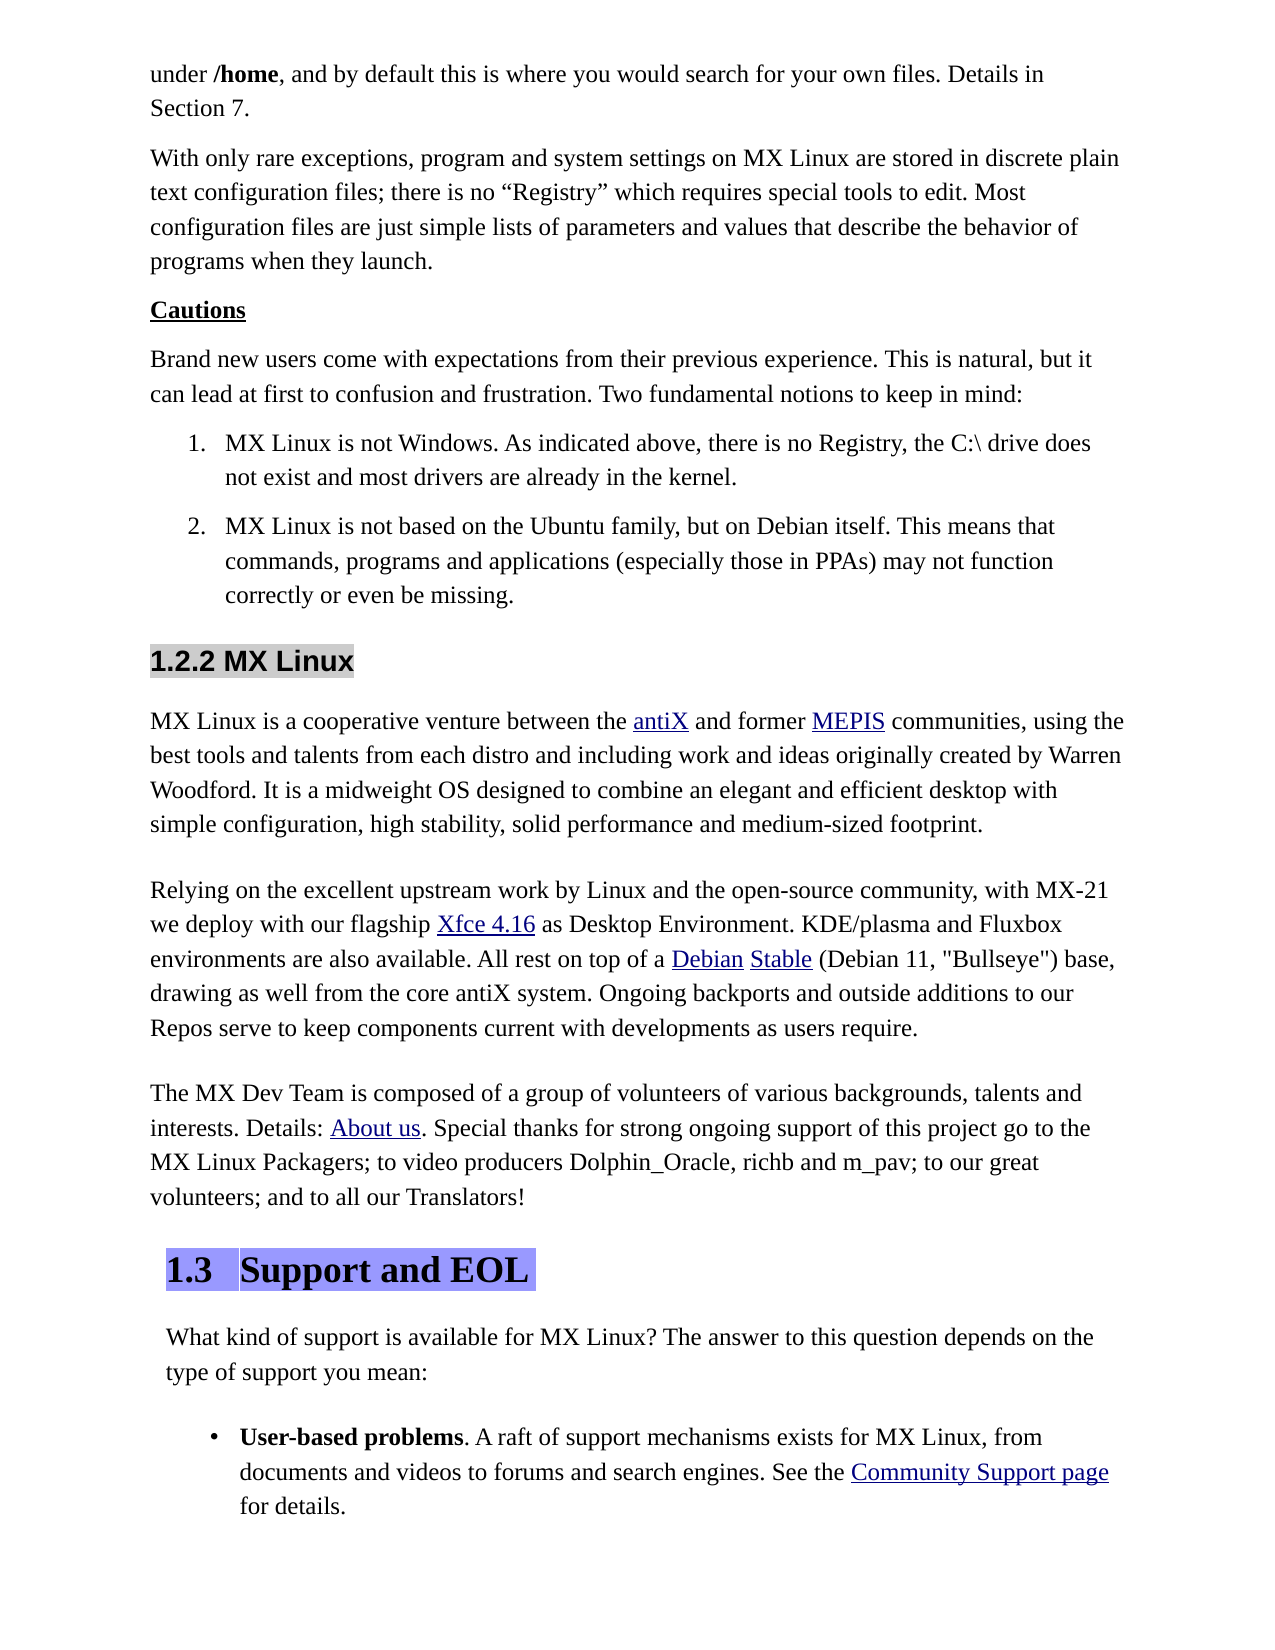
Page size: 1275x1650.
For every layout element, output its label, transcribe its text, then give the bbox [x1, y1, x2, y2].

text What kind of support is available for MX Linux? The answer to this question depends on the type of support you mean: [166, 1322, 1109, 1385]
subtitle 1.2.2 MX Linux [354, 644, 1125, 678]
text Brand new users come with expectations from their previous experience. This is natural, but it can lead at first to confusion and frustration. Two fundamental notions to keep in mind: [150, 344, 1125, 407]
text under /home, and by default this is where you would search for your own files. Details in Section 7. [150, 59, 1125, 122]
subtitle 1.3 Support and EOL [536, 1248, 1109, 1291]
list MX Linux is not based on the Ubuntu family, but on Debian itself. This means that commands, programs and applications (especially those in PPAs) may not function correctly or even be missing. [187, 511, 1125, 609]
list User-based problems. A raft of support mechanisms exists for MX Linux, from documents and videos to forums and search engines. See the Community Support page for details. [210, 1422, 1109, 1520]
text The MX Dev Team is composed of a group of volunteers of various backgrounds, talents and interests. Details: About us. Special thanks for strong ongoing support of this project go to the MX Linux Packagers; to video producers Dolphin_Oracle, richb and m_pav; to our great volunteers; and to all our Translators! [150, 1078, 1125, 1211]
text Relying on the excellent upstream work by Linux and the open-source community, with MX-21 we deploy with our flagship Xfce 4.16 as Desktop Environment. KDE/plasma and Fluxbox environments are also available. All rest on top of a Debian Stable (Debian 11, "Bullseye") base, drawing as well from the core antiX system. Ongoing backports and outside additions to our Repos serve to keep components current with developments as users require. [150, 875, 1125, 1042]
text Cautions [150, 295, 1125, 324]
text MX Linux is a cooperative venture between the antiX and former MEPIS communities, using the best tools and talents from each distro and including work and ideas originally created by Warren Woodford. It is a midweight OS designed to combine an elegant and efficient desktop with simple configuration, high stability, solid performance and medium-sized footprint. [150, 706, 1125, 838]
text With only rare exceptions, program and system settings on MX Linux are stored in discrete plain text configuration files; there is no “Registry” which requires special tools to edit. Most configuration files are just simple lists of parameters and values that describe the behavior of programs when they launch. [150, 143, 1125, 275]
list MX Linux is not Windows. As indicated above, there is no Registry, the C:\ drive does not exist and most drivers are already in the kernel. [187, 428, 1125, 491]
